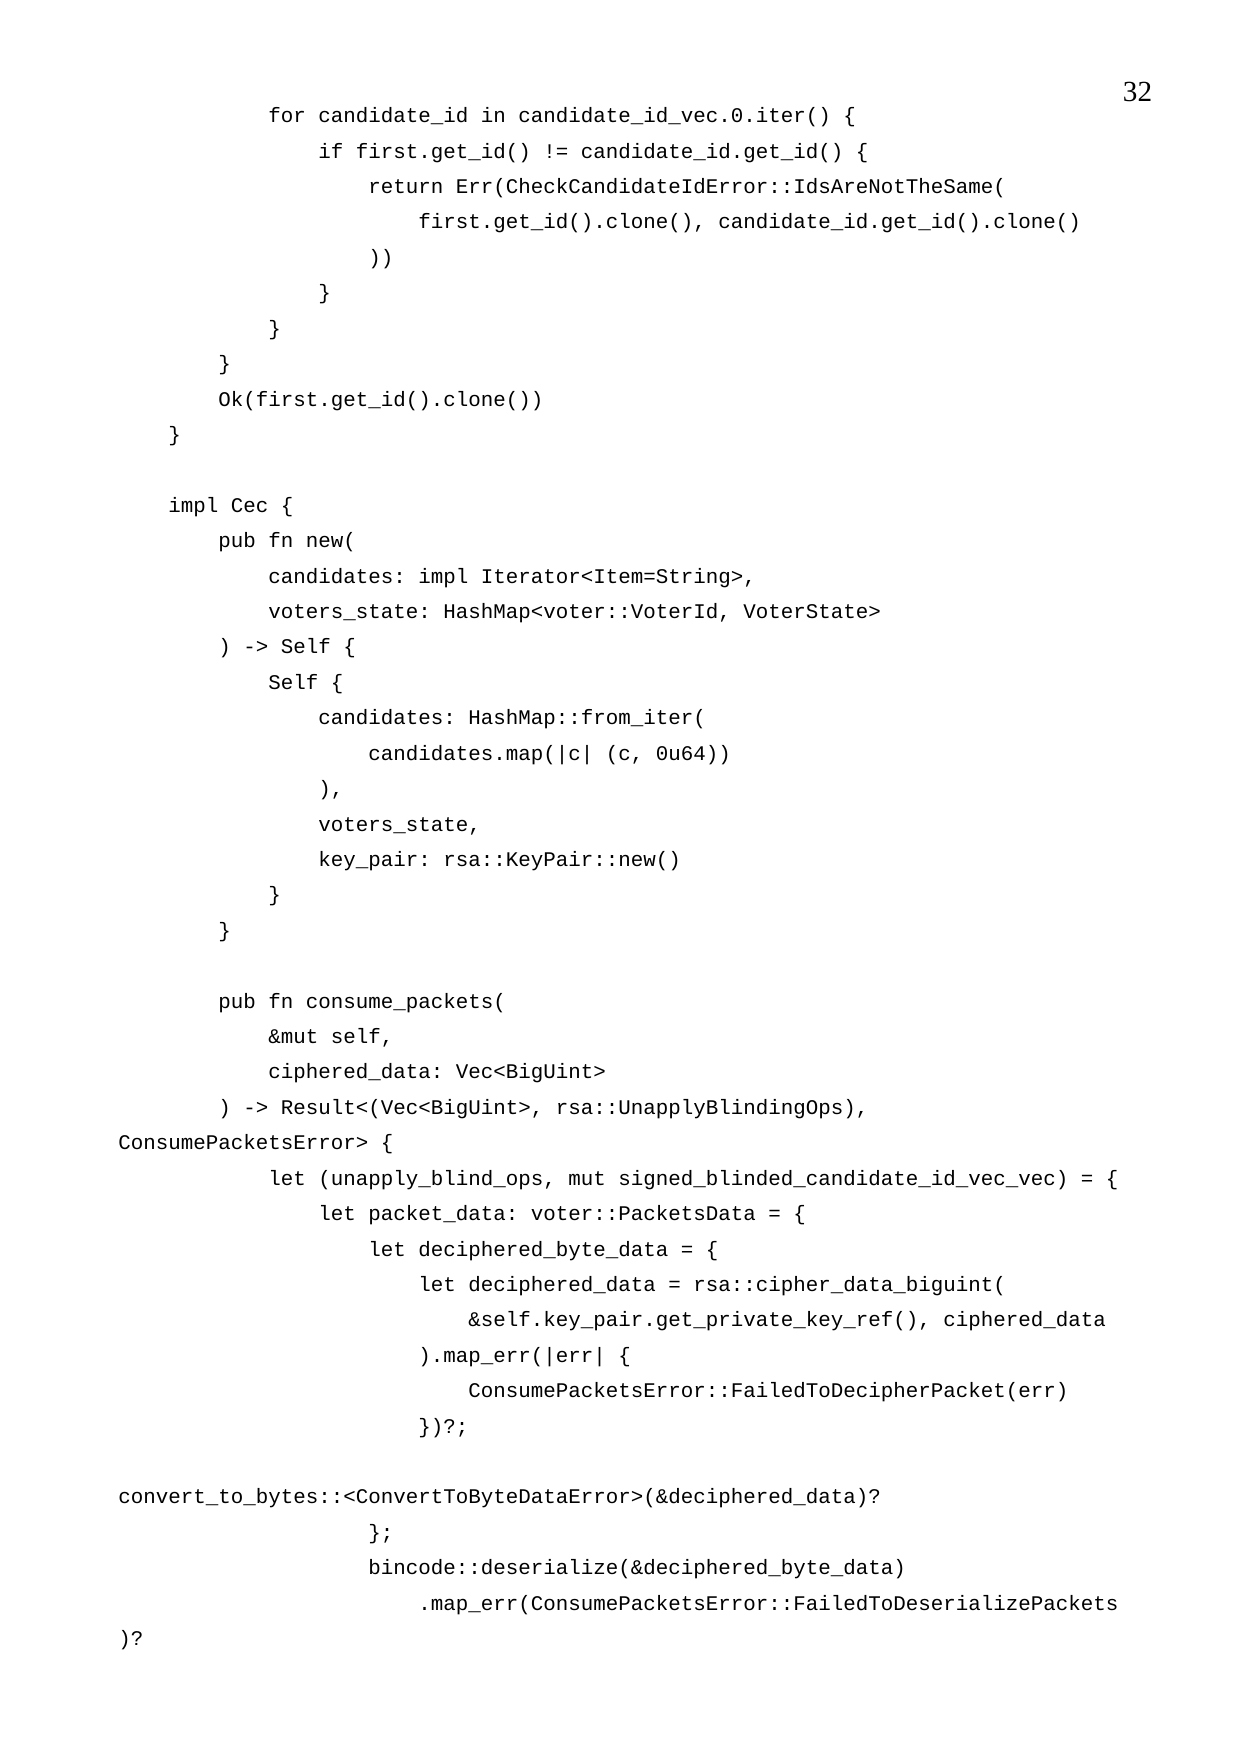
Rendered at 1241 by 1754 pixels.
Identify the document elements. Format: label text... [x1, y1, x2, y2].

text let (unapply_blind_ops, mut signed_blinded_candidate_id_vec_vec) = { [118, 1168, 1122, 1191]
text &mut self, [118, 1026, 1122, 1050]
text &self.key_pair.get_private_key_ref(), ciphered_data [118, 1309, 1122, 1333]
text candidates.map(|c| (c, 0u64)) [118, 743, 1122, 766]
text if first.get_id() != candidate_id.get_id() { [118, 141, 1122, 164]
text first.get_id().clone(), candidate_id.get_id().clone() [118, 211, 1122, 235]
text Ok(first.get_id().clone()) [118, 388, 1122, 412]
text } [118, 424, 1122, 448]
text ciphered_data: Vec<BigUint> [118, 1061, 1122, 1085]
text ), [118, 778, 1122, 802]
text .map_err(ConsumePacketsError::FailedToDeserializePackets)? [118, 1593, 1122, 1652]
text for candidate_id in candidate_id_vec.0.iter() { [118, 105, 1122, 129]
text })?; [118, 1416, 1122, 1439]
text candidates: HashMap::from_iter( [118, 707, 1122, 731]
text Self { [118, 672, 1122, 696]
text }; [118, 1522, 1122, 1546]
text let deciphered_data = rsa::cipher_data_biguint( [118, 1274, 1122, 1298]
text let deciphered_byte_data = { [118, 1238, 1122, 1262]
text key_pair: rsa::KeyPair::new() [118, 849, 1122, 873]
text voters_state, [118, 813, 1122, 837]
text return Err(CheckCandidateIdError::IdsAreNotTheSame( [118, 176, 1122, 200]
text pub fn new( [118, 530, 1122, 554]
text ) -> Result<(Vec<BigUint>, rsa::UnapplyBlindingOps), ConsumePacketsError> { [118, 1097, 1122, 1156]
text convert_to_bytes::<ConvertToByteDataError>(&deciphered_data)? [118, 1451, 1122, 1510]
text pub fn consume_packets( [118, 991, 1122, 1014]
text ConsumePacketsError::FailedToDecipherPacket(err) [118, 1380, 1122, 1404]
text impl Cec { [118, 495, 1122, 518]
text } [118, 920, 1122, 943]
text let packet_data: voter::PacketsData = { [118, 1203, 1122, 1227]
text } [118, 884, 1122, 908]
text bincode::deserialize(&deciphered_byte_data) [118, 1557, 1122, 1581]
text voters_state: HashMap<voter::VoterId, VoterState> [118, 601, 1122, 625]
text } [118, 318, 1122, 341]
text candidates: impl Iterator<Item=String>, [118, 566, 1122, 589]
text )) [118, 247, 1122, 271]
text } [118, 282, 1122, 306]
text ) -> Self { [118, 636, 1122, 660]
text } [118, 353, 1122, 377]
text ).map_err(|err| { [118, 1345, 1122, 1368]
